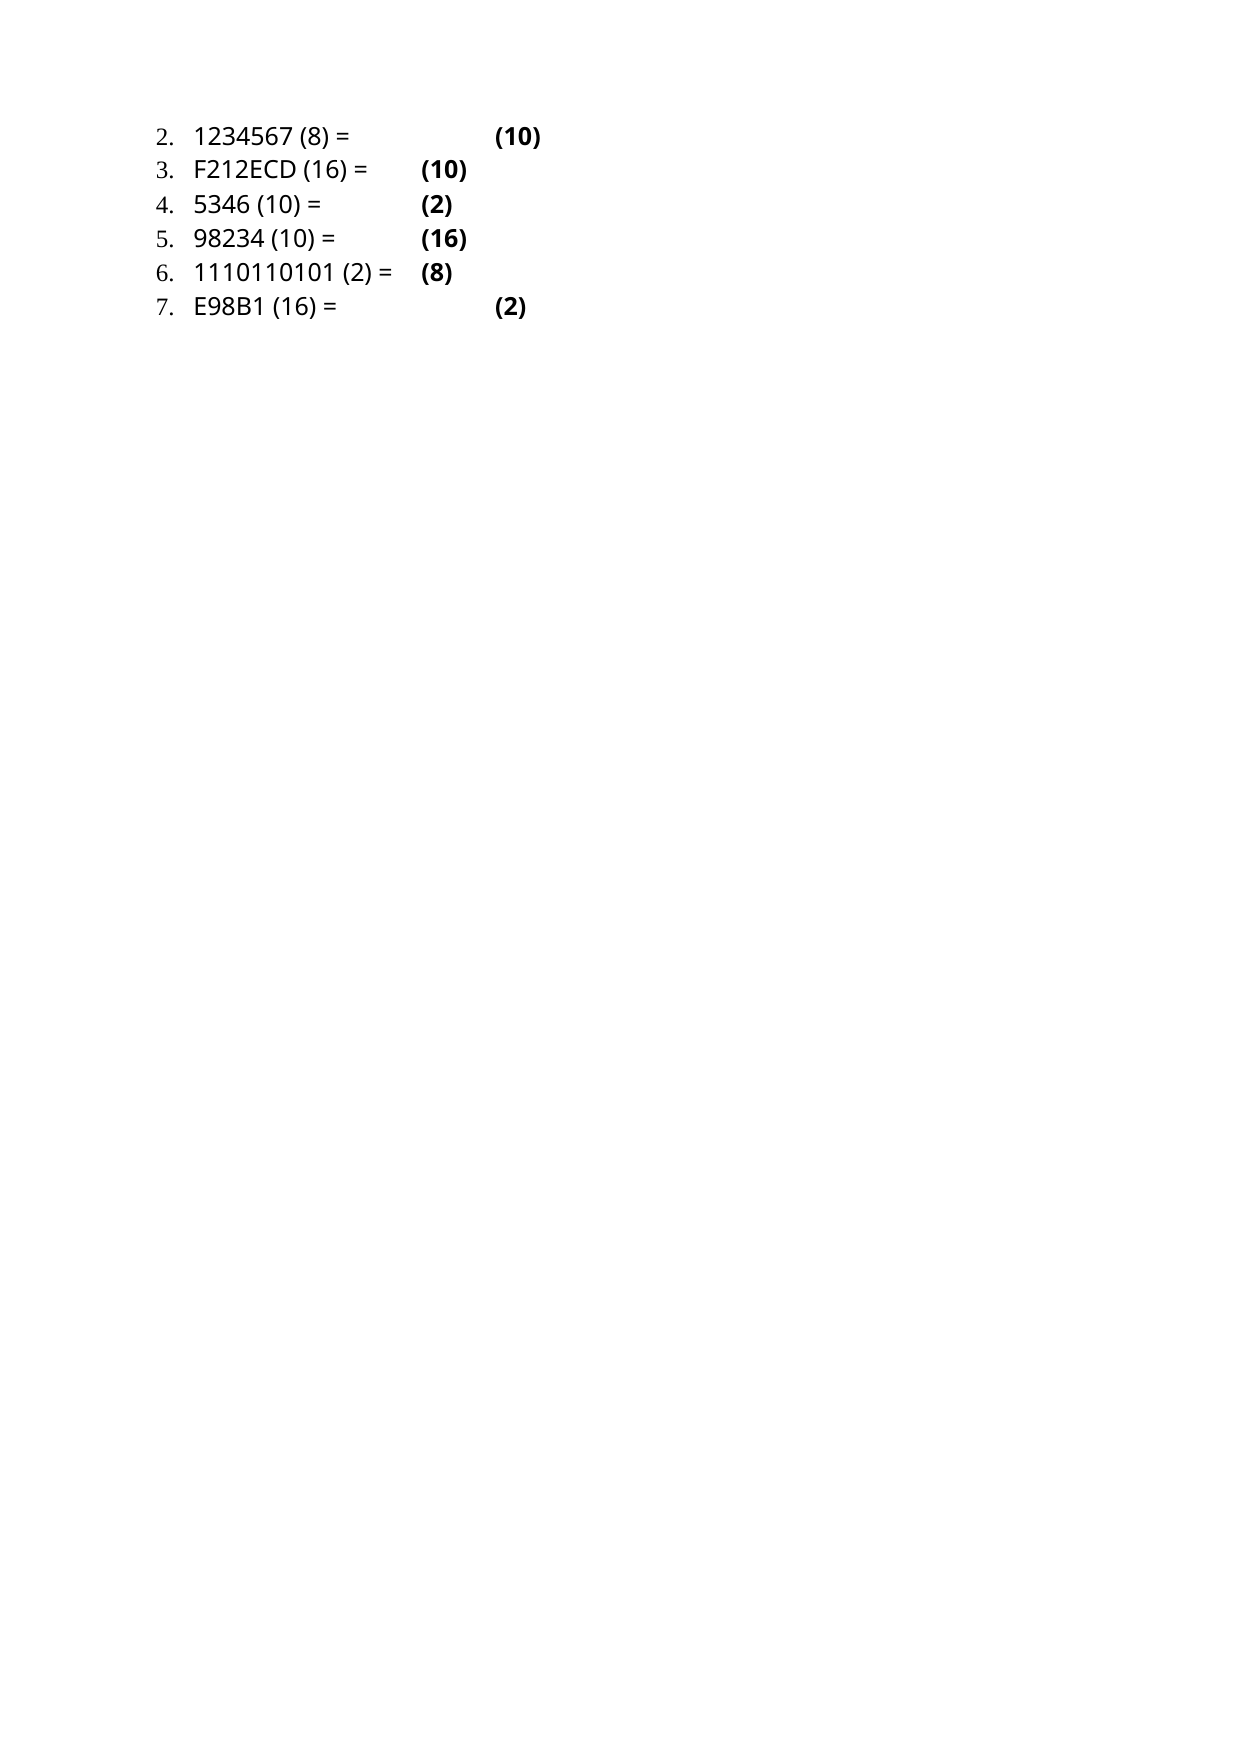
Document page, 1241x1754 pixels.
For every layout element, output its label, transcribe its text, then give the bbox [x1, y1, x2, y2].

list 1234567 (8) = (10) [156, 118, 1122, 152]
list 1110110101 (2) = (8) [156, 254, 1122, 288]
list 98234 (10) = (16) [156, 220, 1122, 254]
list F212ECD (16) = (10) [156, 152, 1122, 186]
list E98B1 (16) = (2) [156, 288, 1122, 322]
list 5346 (10) = (2) [156, 186, 1122, 220]
